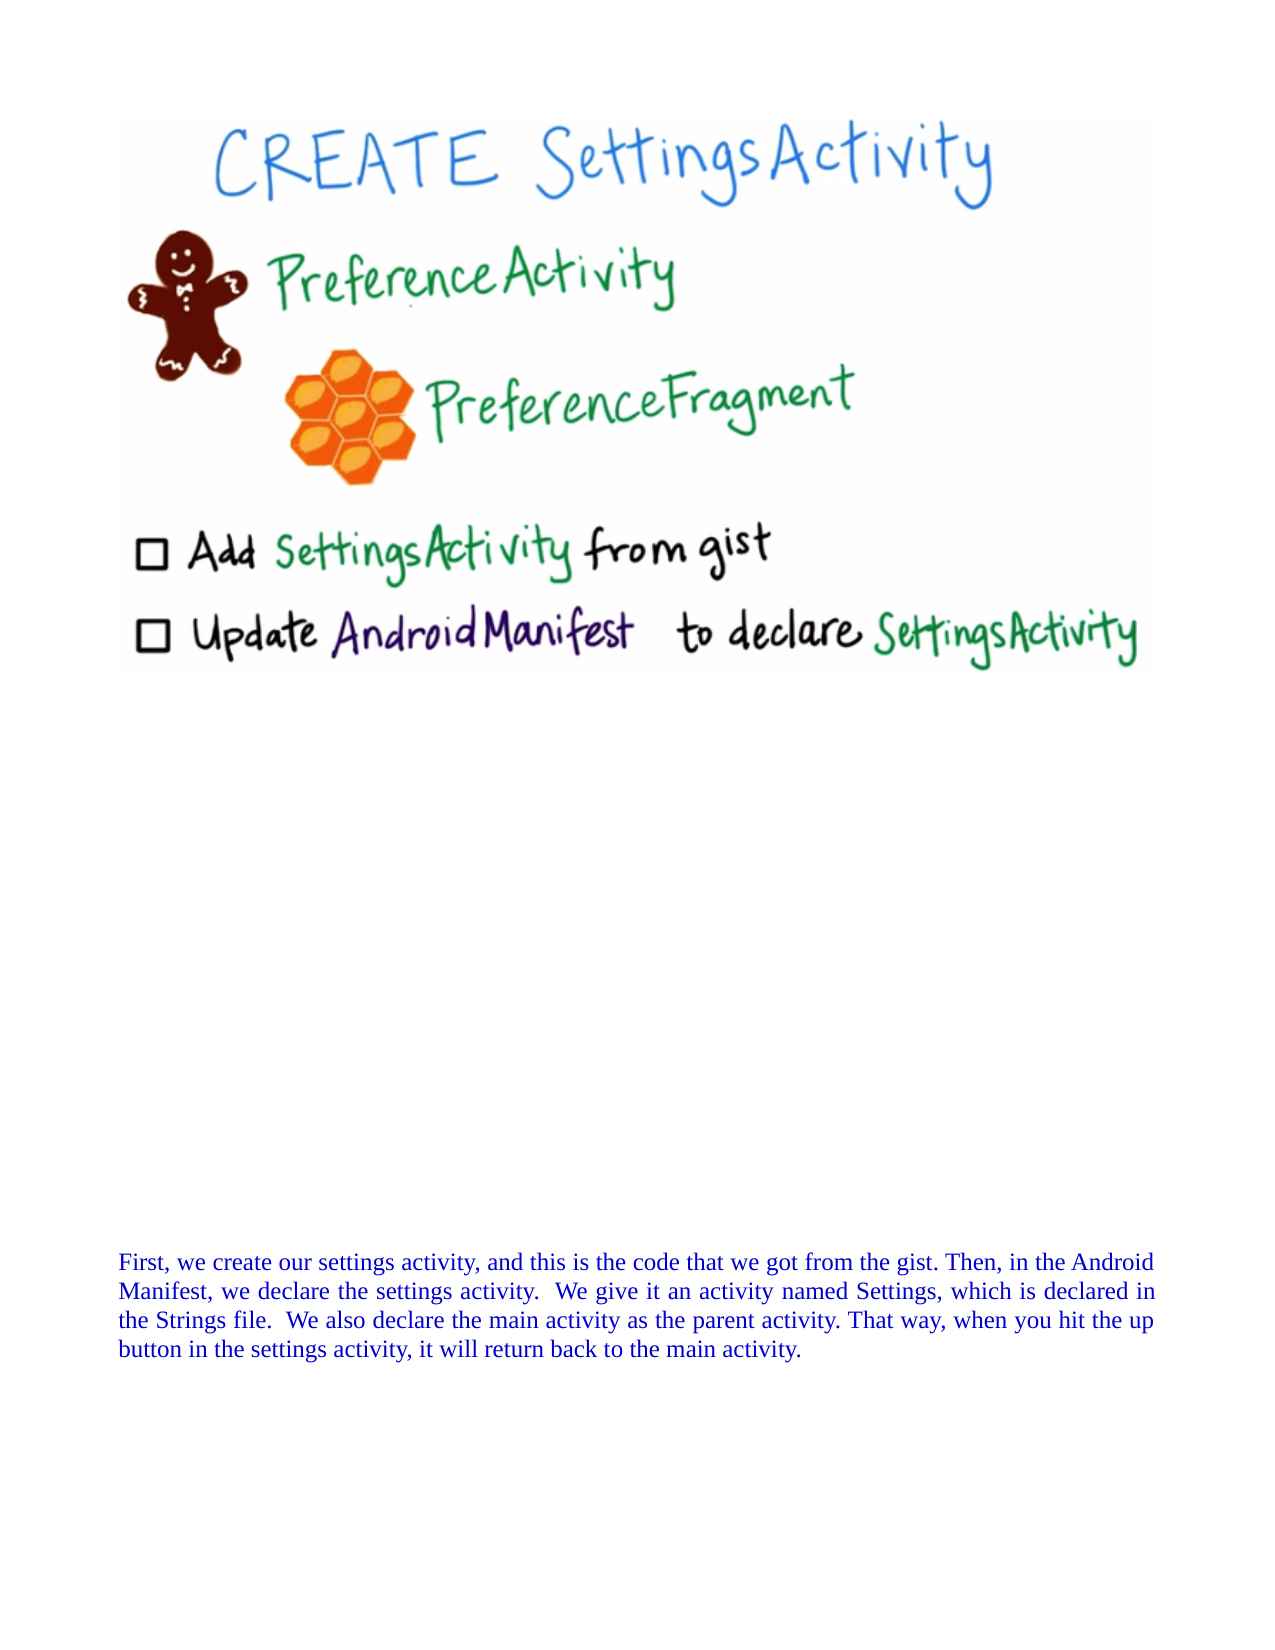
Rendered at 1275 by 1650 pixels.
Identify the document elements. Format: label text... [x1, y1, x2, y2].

picture [118, 118, 1157, 673]
text First, we create our settings activity, and this is the code that we got from the gist. Then, in the Android Manifest, we declare the settings activity. We give it an activity named Settings, which is declared in the Strings file. We also declare the main activity as the parent activity. That way, when you hit the up button in the settings activity, it will return back to the main activity. [118, 1247, 1157, 1362]
